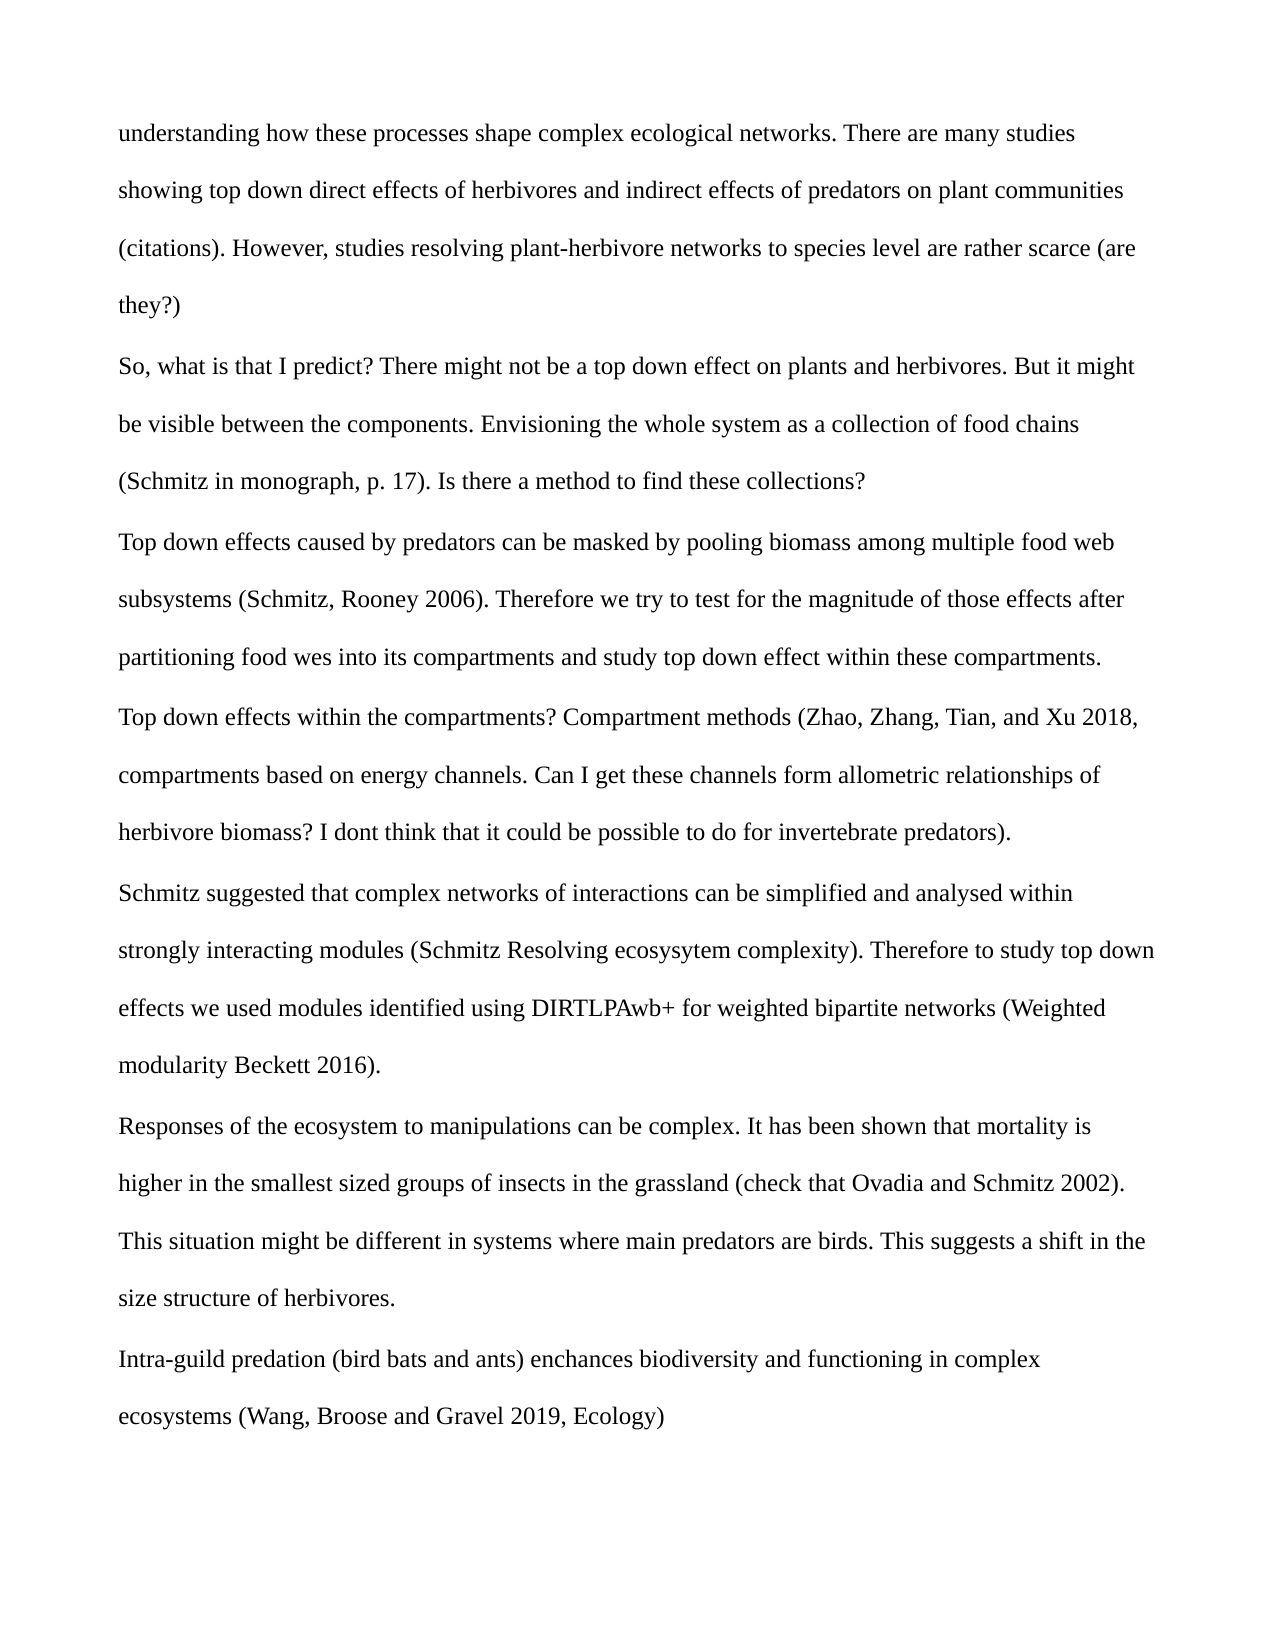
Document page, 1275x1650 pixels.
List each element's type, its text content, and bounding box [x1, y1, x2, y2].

text Responses of the ecosystem to manipulations can be complex. It has been shown that mortality is higher in the smallest sized groups of insects in the grassland (check that Ovadia and Schmitz 2002). This situation might be different in systems where main predators are birds. This suggests a shift in the size structure of herbivores. [118, 1111, 1157, 1312]
text Top down effects caused by predators can be masked by pooling biomass among multiple food web subsystems (Schmitz, Rooney 2006). Therefore we try to test for the magnitude of those effects after partitioning food wes into its compartments and study top down effect within these compartments. [118, 527, 1157, 670]
text Top down effects within the compartments? Compartment methods (Zhao, Zhang, Tian, and Xu 2018, compartments based on energy channels. Can I get these channels form allometric relationships of herbivore biomass? I dont think that it could be possible to do for invertebrate predators). [118, 702, 1157, 846]
text Schmitz suggested that complex networks of interactions can be simplified and analysed within strongly interacting modules (Schmitz Resolving ecosysytem complexity). Therefore to study top down effects we used modules identified using DIRTLPAwb+ for weighted bipartite networks (Weighted modularity Beckett 2016). [118, 878, 1157, 1079]
text Intra-guild predation (bird bats and ants) enchances biodiversity and functioning in complex ecosystems (Wang, Broose and Gravel 2019, Ecology) [118, 1344, 1157, 1430]
text So, what is that I predict? There might not be a top down effect on plants and herbivores. But it might be visible between the components. Envisioning the whole system as a collection of food chains (Schmitz in monograph, p. 17). Is there a method to find these collections? [118, 351, 1157, 495]
text understanding how these processes shape complex ecological networks. There are many studies showing top down direct effects of herbivores and indirect effects of predators on plant communities (citations). However, studies resolving plant-herbivore networks to species level are rather scarce (are they?) [118, 118, 1157, 319]
